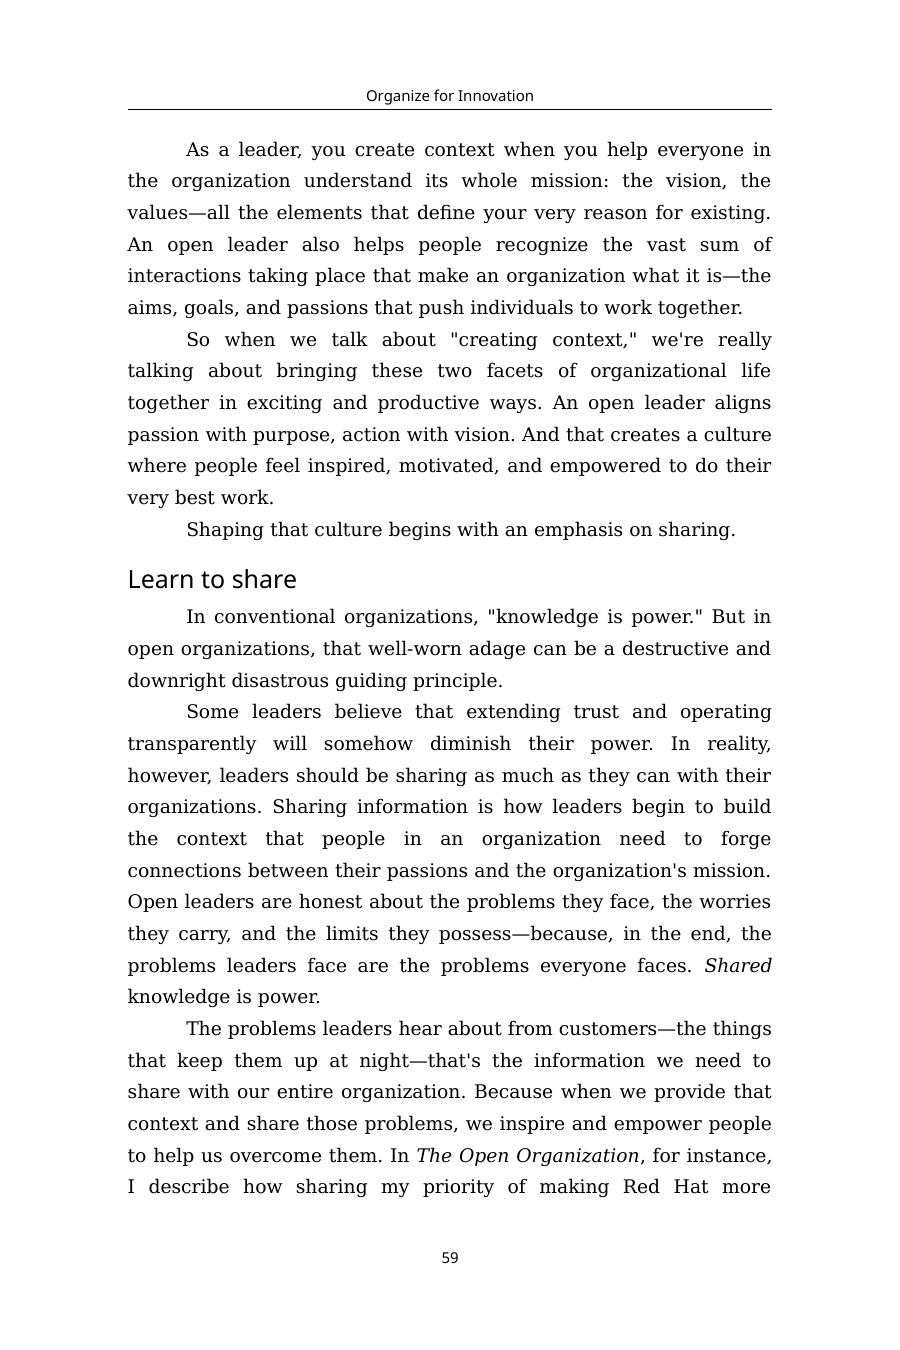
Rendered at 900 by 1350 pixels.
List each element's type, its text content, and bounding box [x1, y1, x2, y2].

subtitle Learn to share [127, 565, 772, 594]
text Shaping that culture begins with an emphasis on sharing. [127, 519, 772, 541]
text In conventional organizations, "knowledge is power." But in open organizations, that well-worn adage can be a destructive and downright disastrous guiding principle. [127, 606, 772, 692]
text The problems leaders hear about from customers—the things that keep them up at night—that's the information we need to share with our entire organization. Because when we provide that context and share those problems, we inspire and empower people to help us overcome them. In The Open Organization, for instance, I describe how sharing my priority of making Red Hat more [127, 1018, 772, 1198]
text As a leader, you create context when you help everyone in the organization understand its whole mission: the vision, the values—all the elements that define your very reason for existing. An open leader also helps people recognize the vast sum of interactions taking place that make an organization what it is—the aims, goals, and passions that push individuals to work together. [127, 139, 772, 319]
text Some leaders believe that extending trust and operating transparently will somehow diminish their power. In reality, however, leaders should be sharing as much as they can with their organizations. Sharing information is how leaders begin to build the context that people in an organization need to forge connections between their passions and the organization's mission. Open leaders are honest about the problems they face, the worries they carry, and the limits they possess—because, in the end, the problems leaders face are the problems everyone faces. Shared knowledge is power. [127, 701, 772, 1008]
text So when we talk about "creating context," we're really talking about bringing these two facets of organizational life together in exciting and productive ways. An open leader aligns passion with purpose, action with vision. And that creates a culture where people feel inspired, motivated, and empowered to do their very best work. [127, 329, 772, 509]
